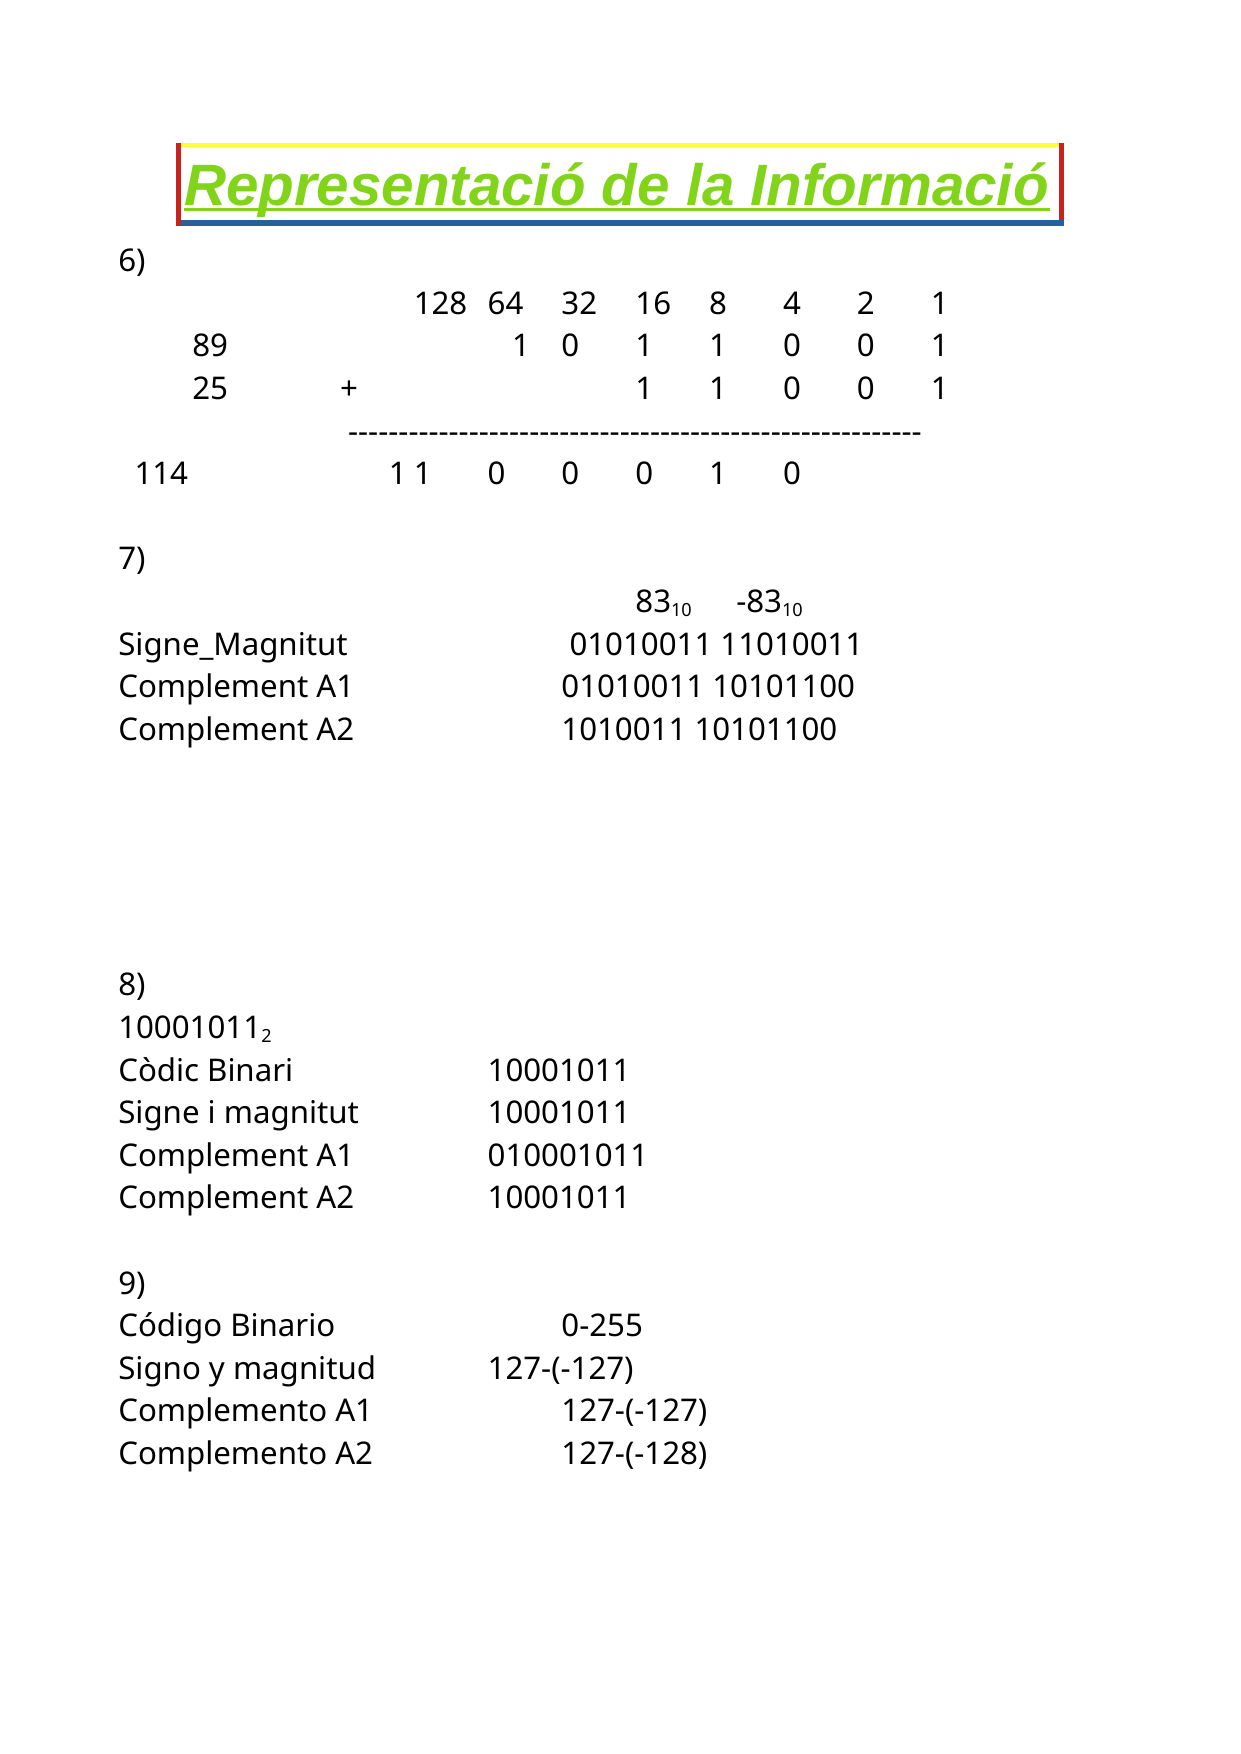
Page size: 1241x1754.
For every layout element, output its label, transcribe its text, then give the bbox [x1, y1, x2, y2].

text 100010112 [118, 1005, 1122, 1048]
text Complement A1 010001011 [118, 1133, 1122, 1175]
title [1064, 143, 1122, 226]
text --------------------------------------------------------- [118, 408, 1122, 451]
text Código Binario 0-255 [118, 1303, 1122, 1346]
text 7) [118, 536, 1122, 579]
text Complemento A1 127-(-127) [118, 1388, 1122, 1431]
title Representació de la Informació [181, 147, 1059, 220]
text 25 + 1 1 0 0 1 [118, 366, 1122, 408]
text Complement A2 10001011 [118, 1175, 1122, 1218]
text Complemento A2 127-(-128) [118, 1431, 1122, 1474]
text 8310 -8310 [118, 579, 1122, 622]
text 6) [118, 238, 1122, 281]
text Signe_Magnitut 01010011 11010011 [118, 622, 1122, 664]
text 114 1 1 0 0 0 1 0 [118, 451, 1122, 494]
text Signe i magnitut 10001011 [118, 1090, 1122, 1133]
text 128 64 32 16 8 4 2 1 [118, 281, 1122, 323]
text 89 1 0 1 1 0 0 1 [118, 323, 1122, 366]
text 8) [118, 962, 1122, 1005]
text 9) [118, 1261, 1122, 1303]
title [118, 143, 176, 226]
text Complement A2 1010011 10101100 [118, 707, 1122, 749]
text Complement A1 01010011 10101100 [118, 664, 1122, 707]
text Signo y magnitud 127-(-127) [118, 1346, 1122, 1388]
text Còdic Binari 10001011 [118, 1048, 1122, 1090]
